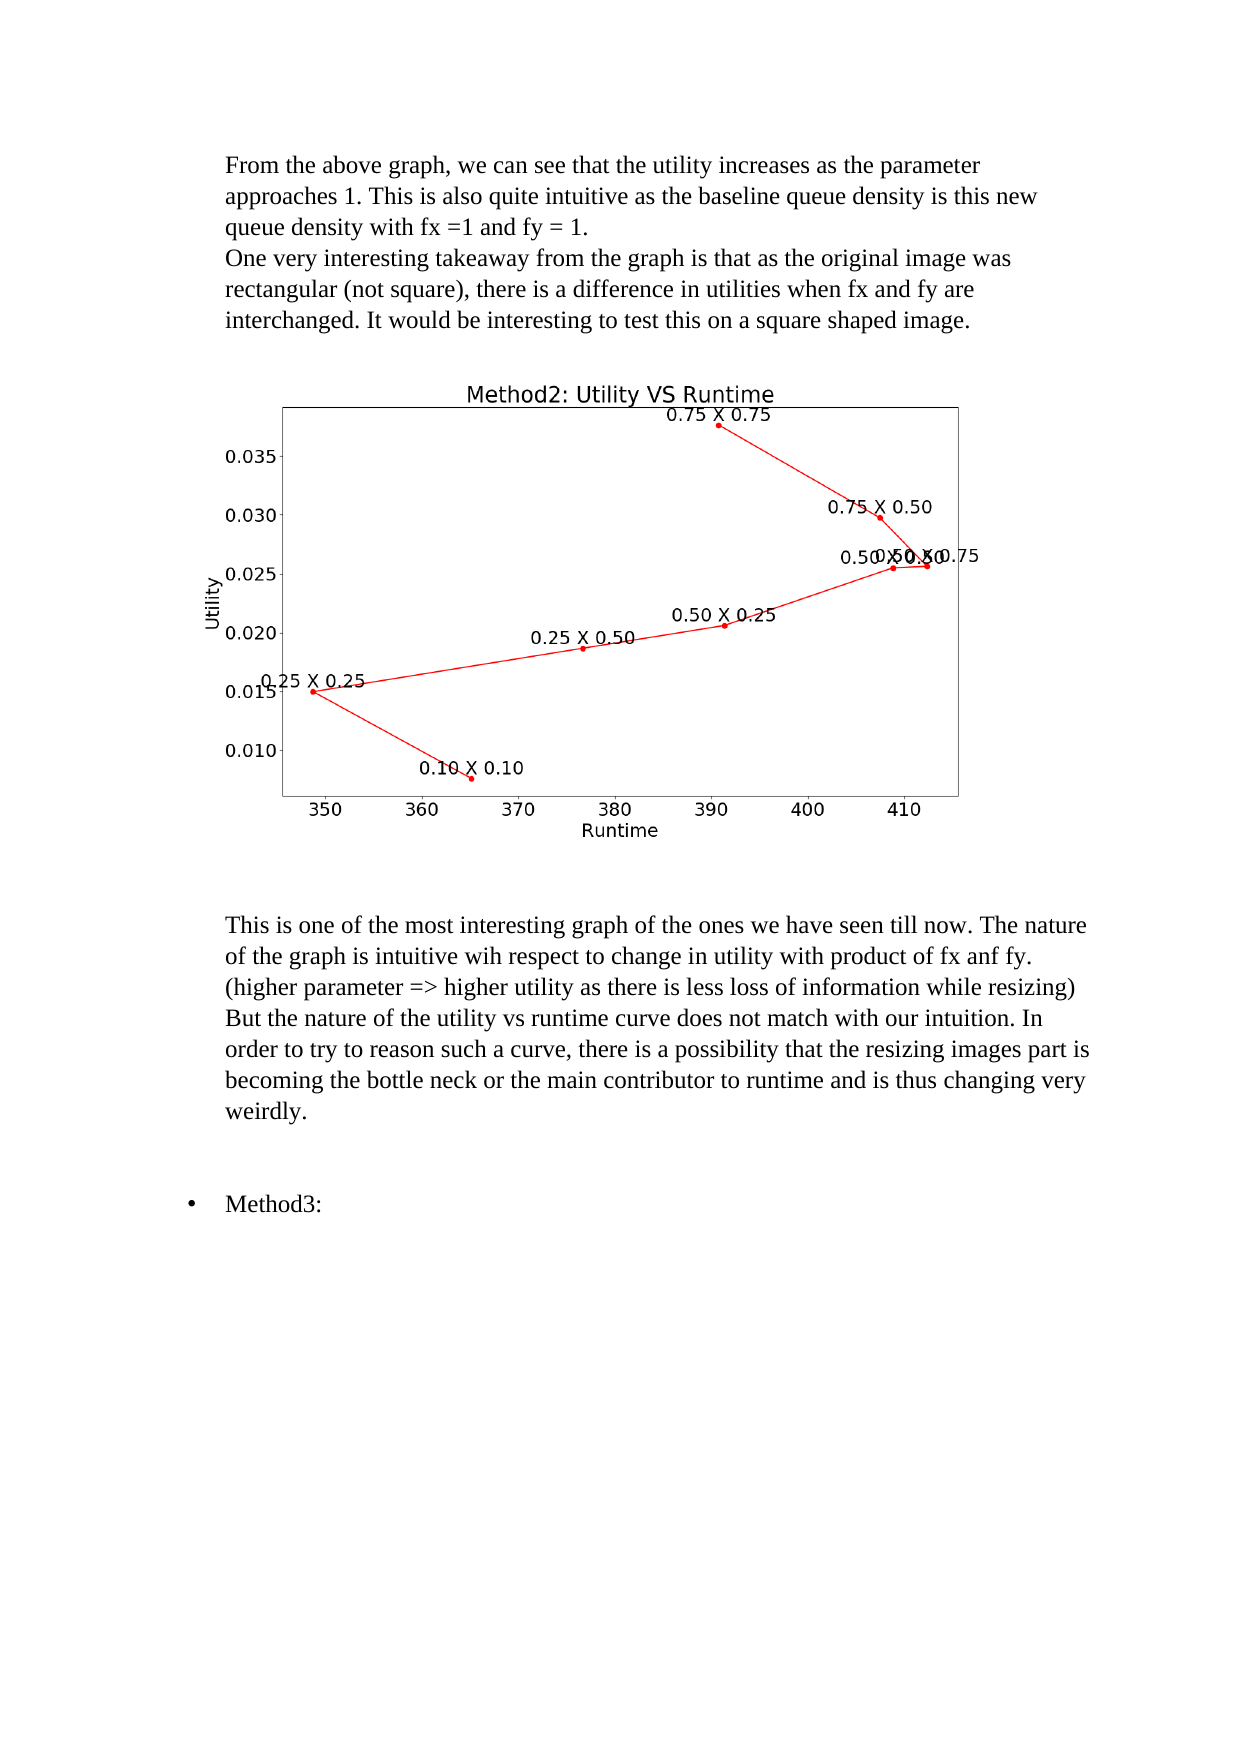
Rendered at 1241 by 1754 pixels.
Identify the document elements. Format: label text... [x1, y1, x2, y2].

list From the above graph, we can see that the utility increases as the parameter approaches 1. This is also quite intuitive as the baseline queue density is this new queue density with fx =1 and fy = 1. [225, 150, 1090, 241]
list But the nature of the utility vs runtime curve does not match with our intuition. In order to try to reason such a curve, there is a possibility that the resizing images part is becoming the bottle neck or the main contributor to runtime and is thus changing very weirdly. [225, 1003, 1090, 1125]
list This is one of the most interesting graph of the ones we have seen till now. The nature of the graph is intuitive wih respect to change in utility with product of fx anf fy. (higher parameter => higher utility as there is less loss of information while resizing) [225, 910, 1090, 1001]
picture [175, 351, 1041, 841]
list One very interesting takeaway from the graph is that as the original image was rectangular (not square), there is a difference in utilities when fx and fy are interchanged. It would be interesting to test this on a square shaped image. [225, 243, 1090, 334]
list Method3: [187, 1189, 1090, 1217]
